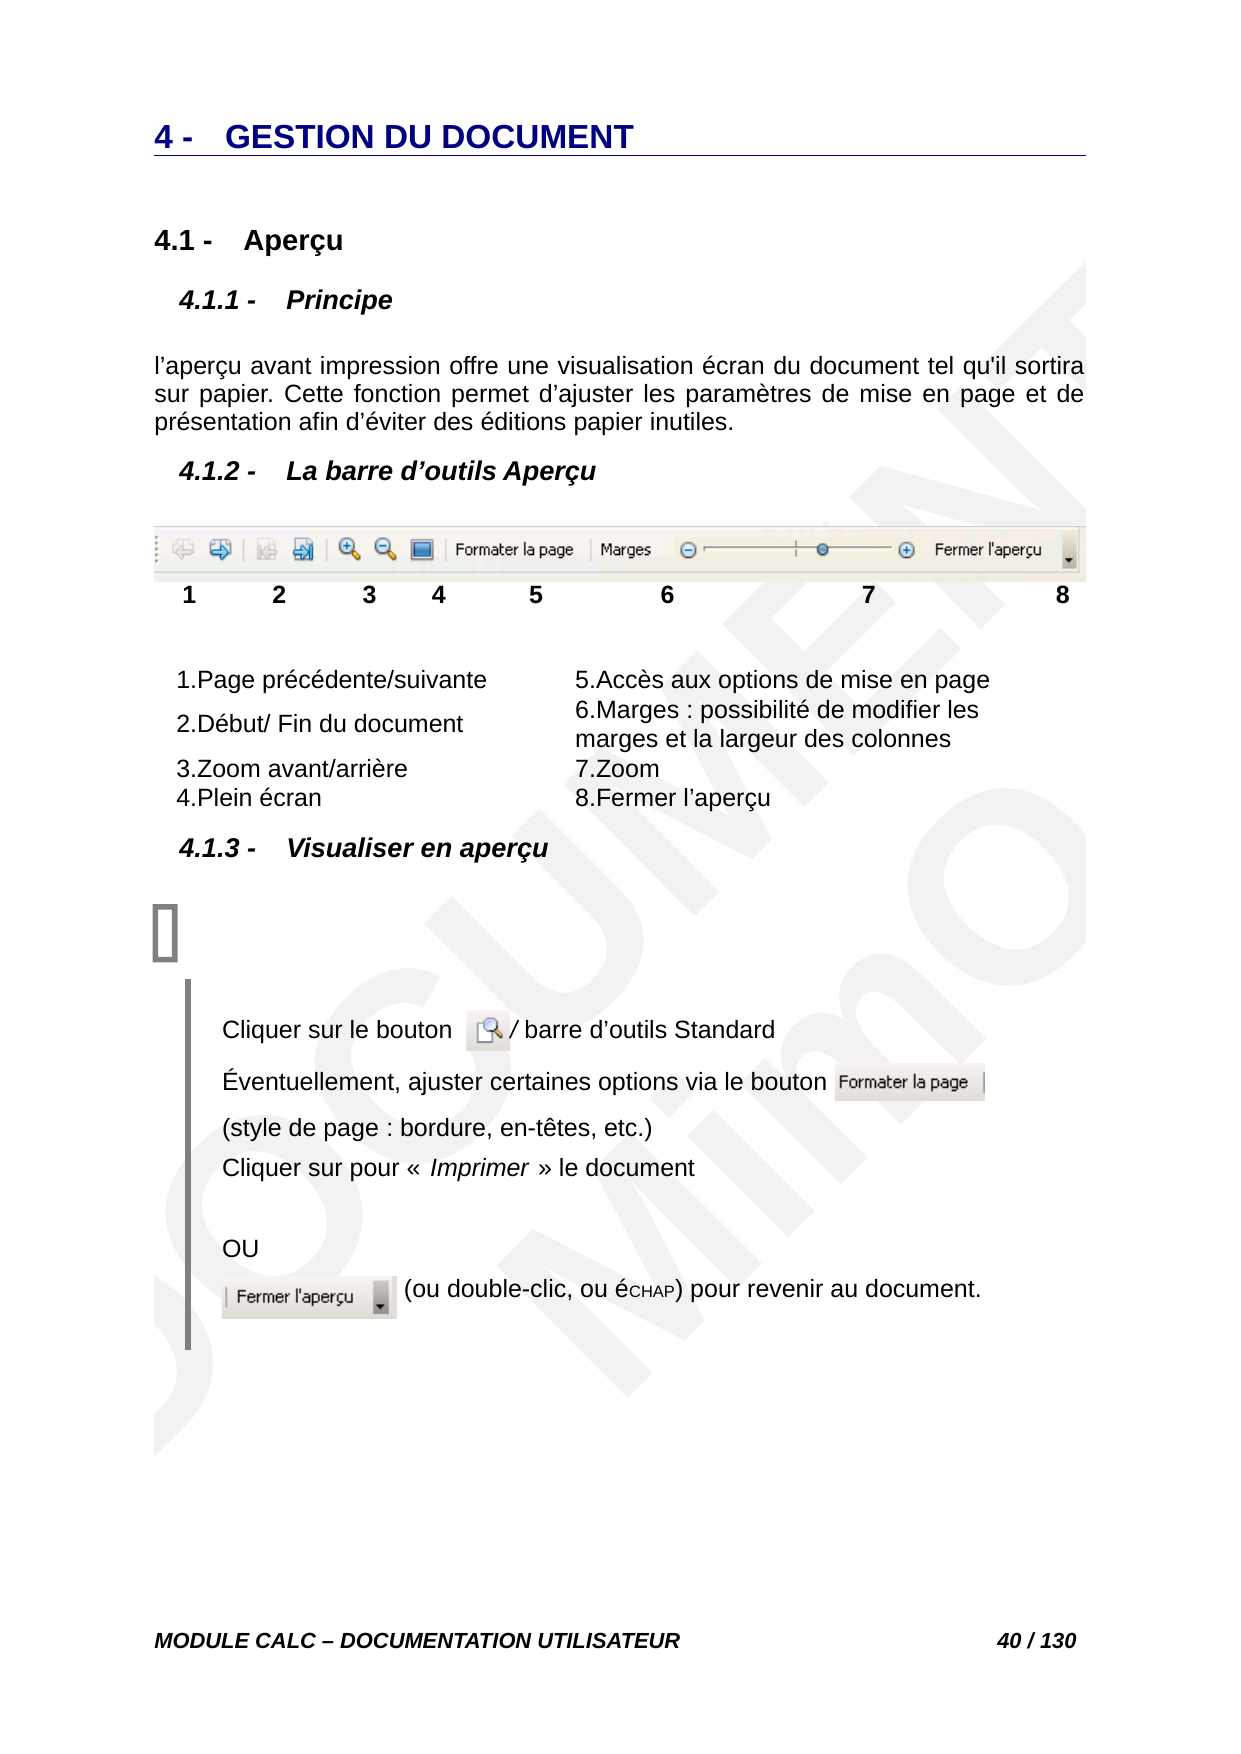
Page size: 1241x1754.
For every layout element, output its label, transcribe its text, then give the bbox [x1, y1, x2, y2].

table_cell 6.Marges : possibilité de modifier les marges et la largeur des colonnes [575, 695, 1030, 753]
text 8 [151, 876, 1086, 979]
subtitle Visualiser en aperçu [179, 833, 1086, 863]
text OU [191, 1203, 1086, 1244]
picture [466, 1010, 511, 1051]
picture [834, 1063, 985, 1101]
text (style de page : bordure, en-têtes, etc.) [191, 1082, 1086, 1122]
picture [154, 526, 1087, 582]
subtitle Principe [179, 285, 1086, 315]
table_cell 8.Fermer l’aperçu [575, 783, 1030, 812]
table_header 5.Accès aux options de mise en page [575, 665, 1030, 694]
subtitle Aperçu [154, 223, 1086, 256]
subtitle Gestion du document [154, 118, 1086, 155]
text Cliquer sur le bouton / barre d’outils Standard [191, 979, 1086, 1032]
table_header Page précédente/suivante [176, 665, 575, 694]
text l’aperçu avant impression offre une visualisation écran du document tel qu'il sortira sur papier. Cette fonction permet d’ajuster les paramètres de mise en page et de présentation afin d’éviter des éditions papier inutiles. [154, 352, 1086, 435]
table_cell 3.Zoom avant/arrière [176, 754, 575, 783]
picture [221, 1276, 397, 1319]
text Cliquer sur pour « Imprimer » le document [191, 1122, 1086, 1182]
table_cell 2.Début/ Fin du document [176, 695, 575, 753]
table_cell 4.Plein écran [176, 783, 575, 812]
text (ou double-clic, ou échap) pour revenir au document. [191, 1244, 1086, 1350]
table_cell 7.Zoom [575, 754, 1030, 783]
text Éventuellement, ajuster certaines options via le bouton [191, 1032, 1086, 1082]
subtitle La barre d’outils Aperçu [179, 456, 1086, 486]
